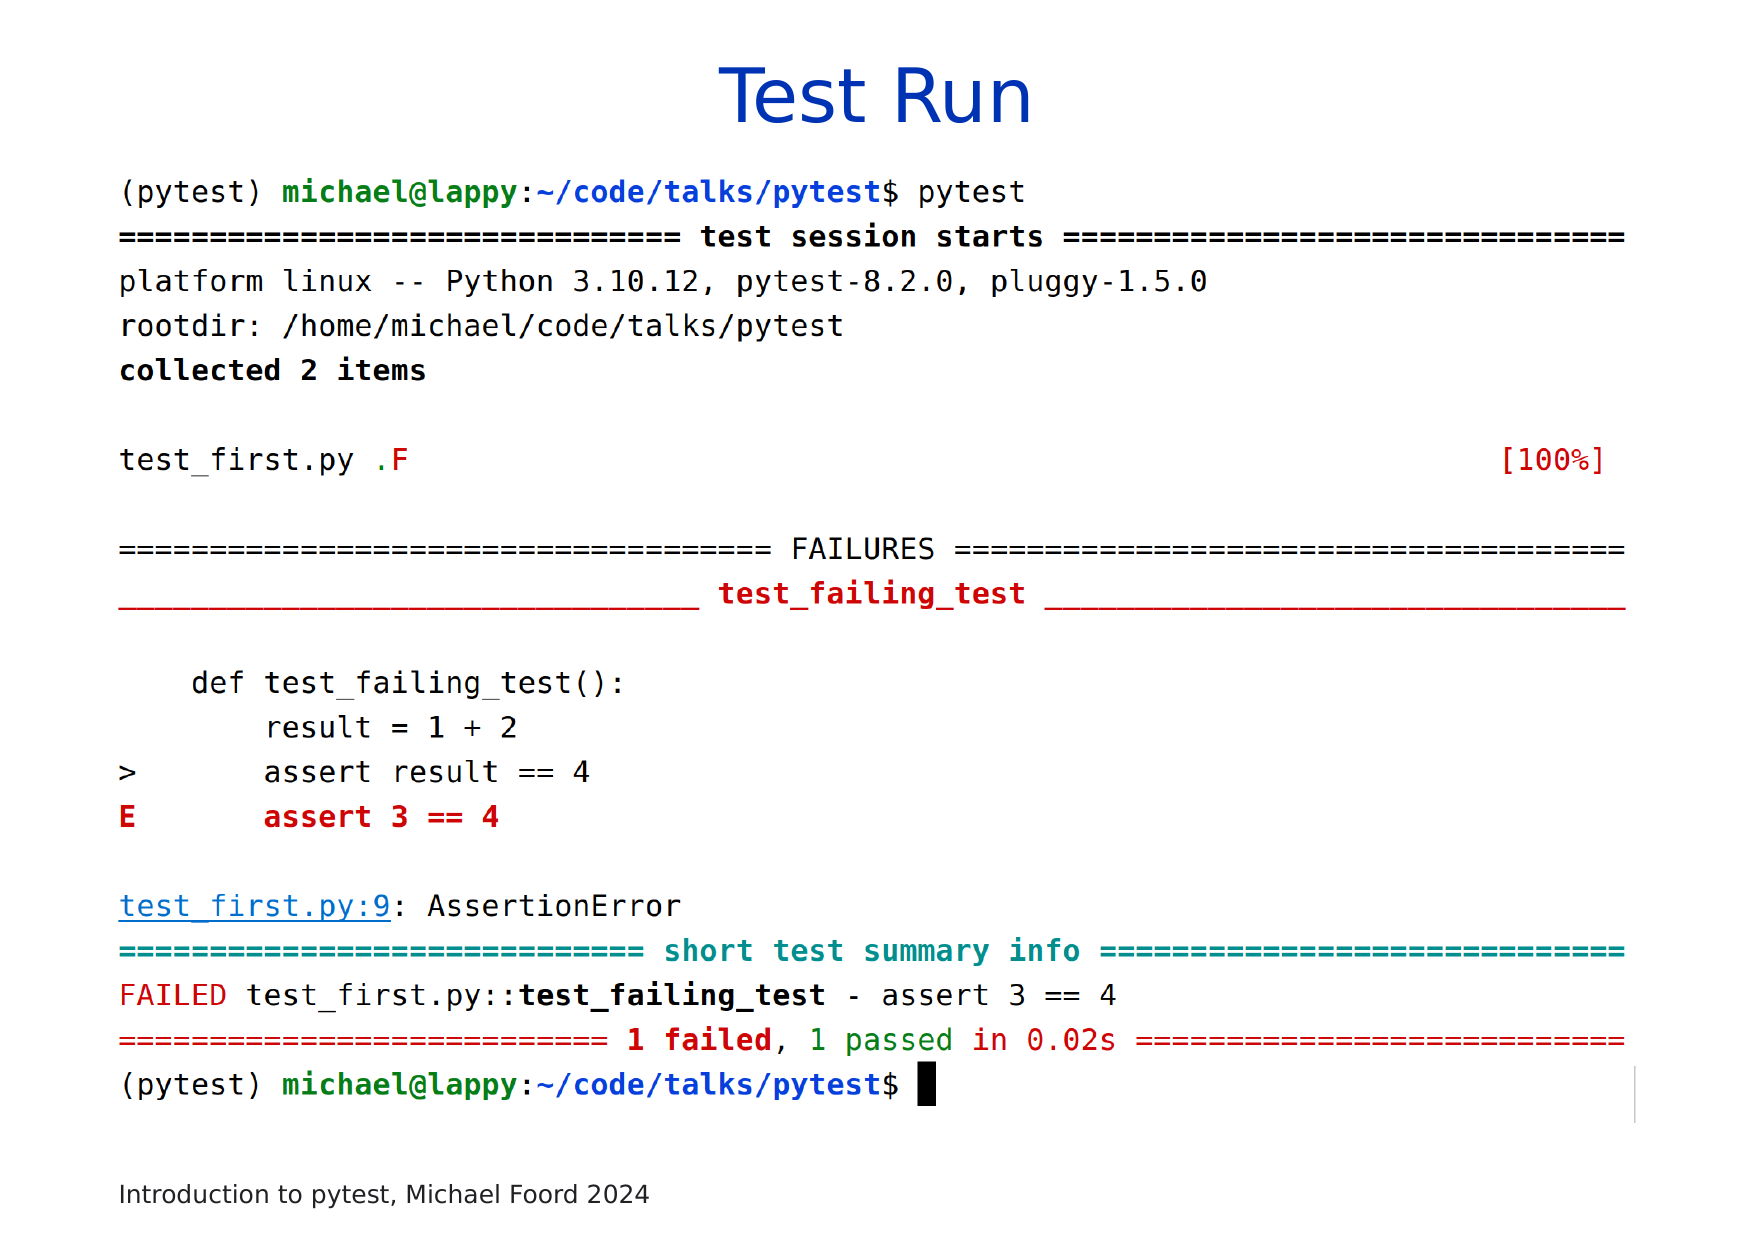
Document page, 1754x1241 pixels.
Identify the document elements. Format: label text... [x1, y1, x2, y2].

text Test Run [118, 53, 1636, 140]
picture [118, 176, 1636, 1123]
